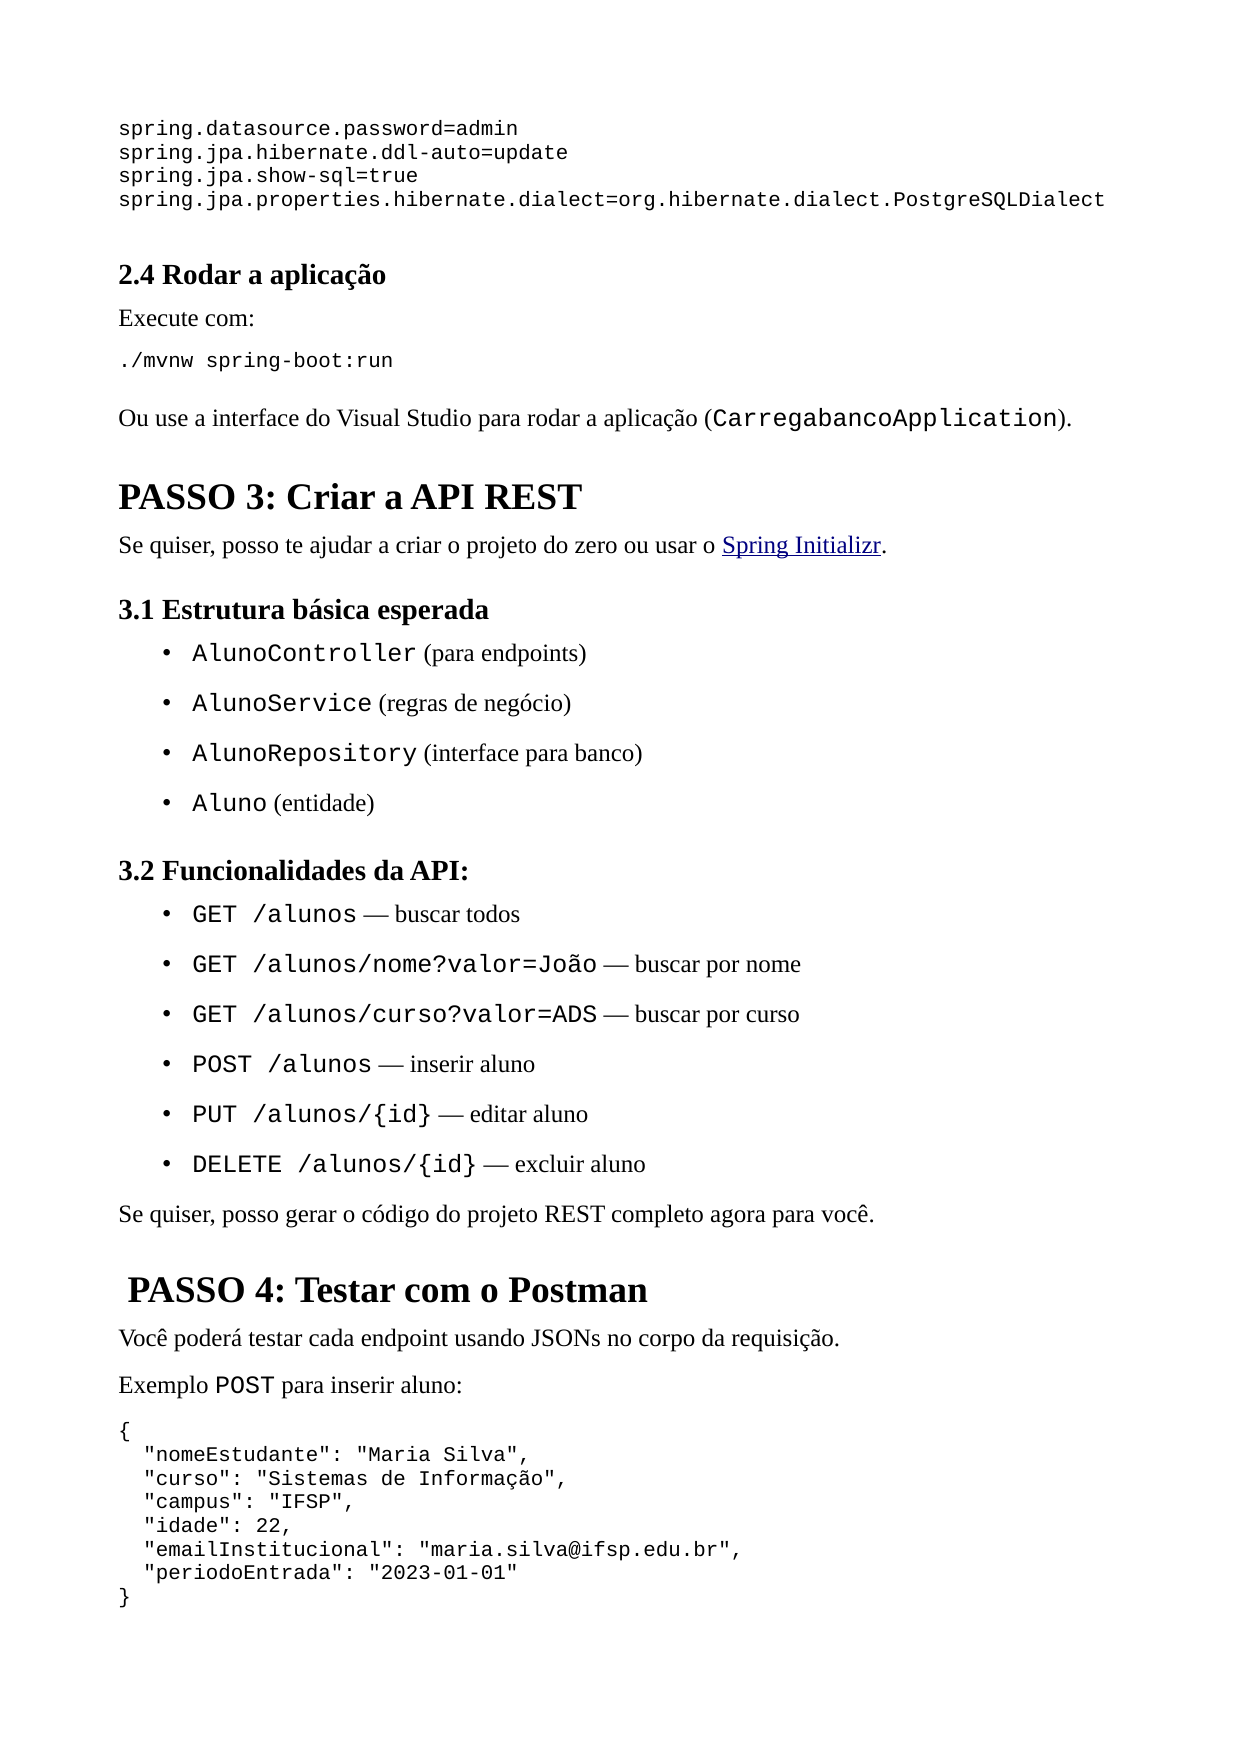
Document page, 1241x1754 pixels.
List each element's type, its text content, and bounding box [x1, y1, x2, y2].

text Execute com: [118, 303, 1122, 332]
text "campus": "IFSP", [118, 1491, 1122, 1515]
text Se quiser, posso gerar o código do projeto REST completo agora para você. [118, 1199, 1122, 1228]
list AlunoController (para endpoints) [162, 638, 1122, 669]
text spring.datasource.password=admin [118, 118, 1122, 142]
text "idade": 22, [118, 1515, 1122, 1539]
list AlunoService (regras de negócio) [162, 688, 1122, 719]
list Aluno (entidade) [162, 788, 1122, 819]
text ./mvnw spring-boot:run [118, 350, 1122, 374]
text Se quiser, posso te ajudar a criar o projeto do zero ou usar o Spring Initializr. [118, 530, 1122, 559]
text spring.jpa.hibernate.ddl-auto=update [118, 142, 1122, 165]
text "nomeEstudante": "Maria Silva", [118, 1444, 1122, 1468]
text { [118, 1421, 1122, 1444]
list DELETE /alunos/{id} — excluir aluno [162, 1149, 1122, 1180]
text spring.jpa.show-sql=true [118, 165, 1122, 189]
text Você poderá testar cada endpoint usando JSONs no corpo da requisição. [118, 1323, 1122, 1352]
list AlunoRepository (interface para banco) [162, 738, 1122, 769]
list GET /alunos/nome?valor=João — buscar por nome [162, 949, 1122, 980]
list GET /alunos/curso?valor=ADS — buscar por curso [162, 999, 1122, 1030]
text Exemplo POST para inserir aluno: [118, 1371, 1122, 1401]
list POST /alunos — inserir aluno [162, 1049, 1122, 1080]
text Ou use a interface do Visual Studio para rodar a aplicação (CarregabancoApplication). [118, 403, 1122, 434]
subtitle 2.4 Rodar a aplicação [118, 257, 1122, 290]
list GET /alunos — buscar todos [162, 899, 1122, 930]
text } [118, 1586, 1122, 1610]
text "curso": "Sistemas de Informação", [118, 1468, 1122, 1491]
text spring.jpa.properties.hibernate.dialect=org.hibernate.dialect.PostgreSQLDialect [118, 189, 1122, 213]
list PUT /alunos/{id} — editar aluno [162, 1099, 1122, 1130]
subtitle PASSO 3: Criar a API REST [118, 474, 1122, 517]
text "emailInstitucional": "maria.silva@ifsp.edu.br", [118, 1539, 1122, 1562]
subtitle 3.1 Estrutura básica esperada [118, 592, 1122, 626]
subtitle PASSO 4: Testar com o Postman [118, 1267, 1122, 1310]
subtitle 3.2 Funcionalidades da API: [118, 853, 1122, 886]
text "periodoEntrada": "2023-01-01" [118, 1562, 1122, 1586]
